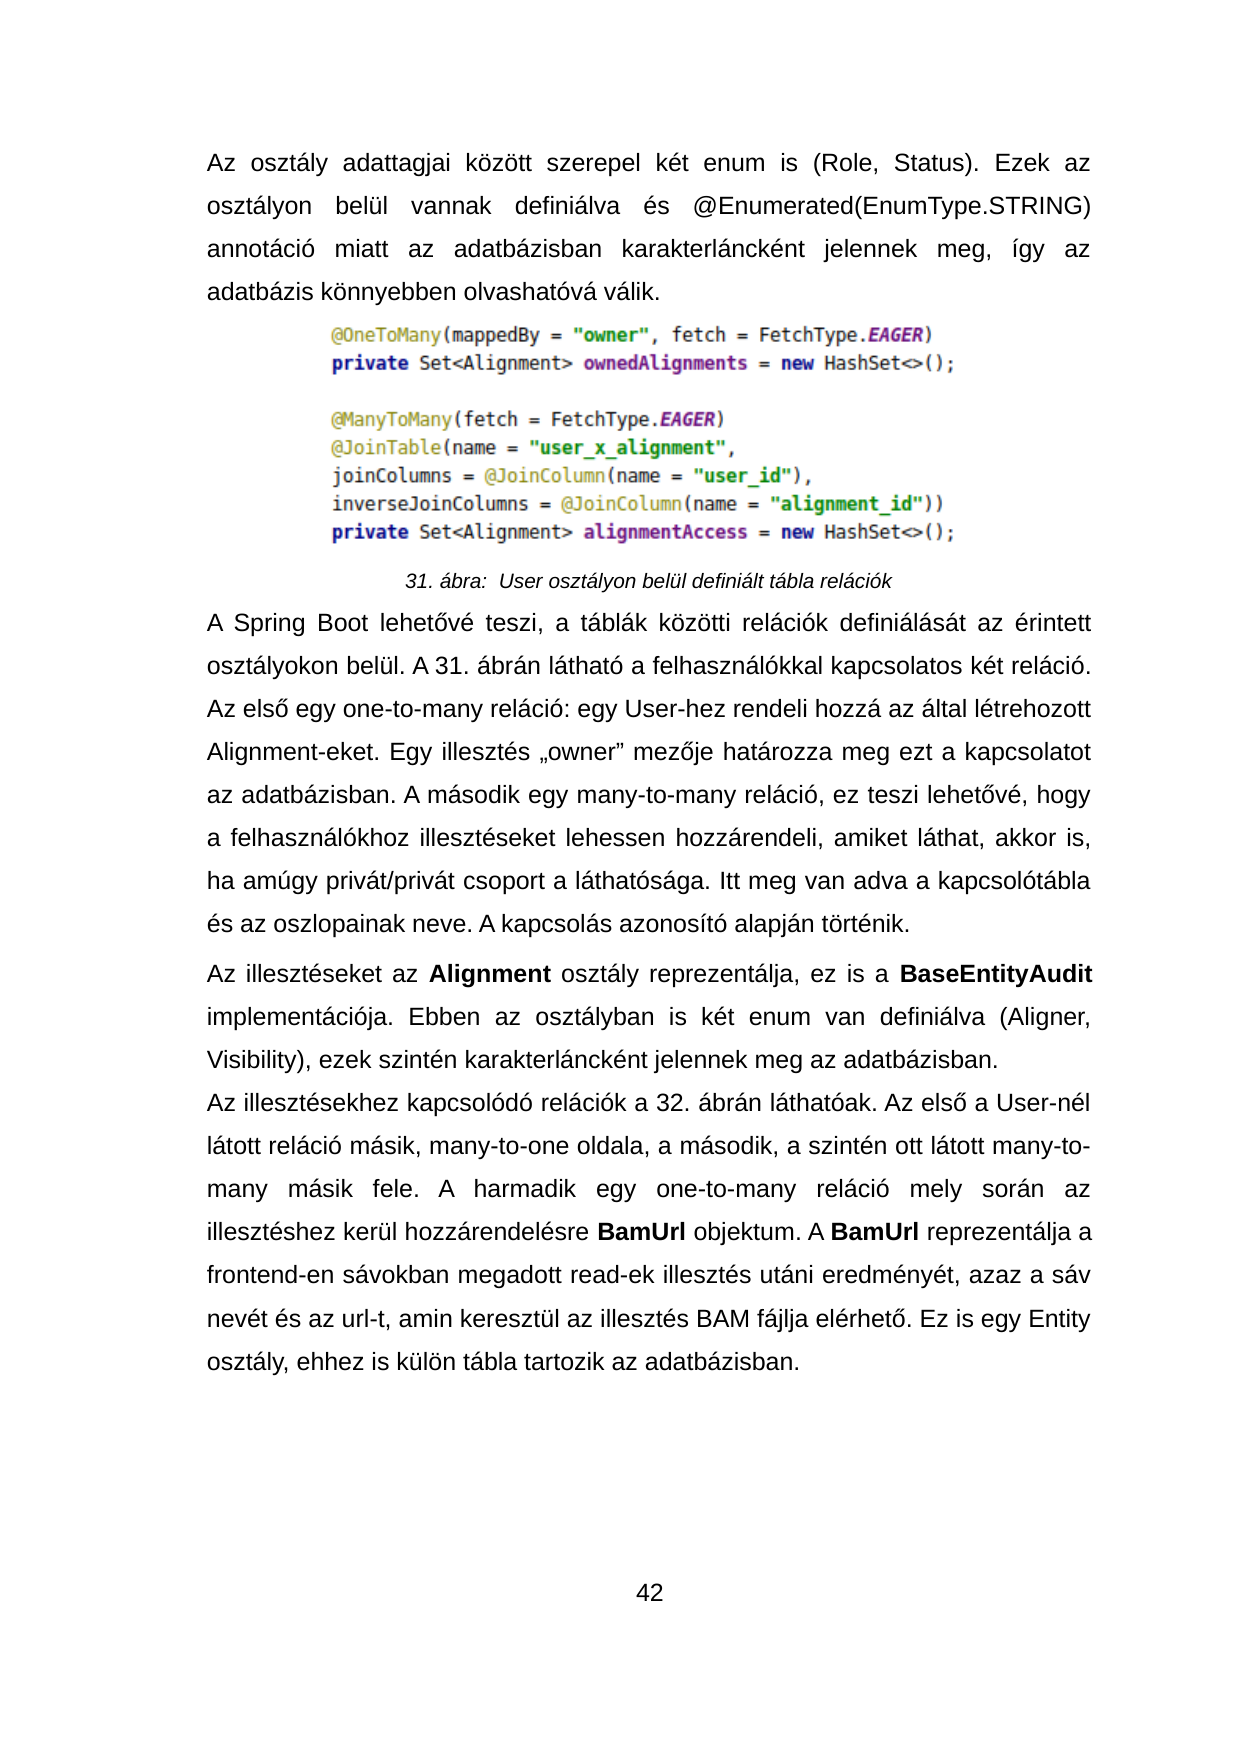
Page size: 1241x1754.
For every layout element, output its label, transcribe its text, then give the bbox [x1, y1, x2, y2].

text 31. ábra: User osztályon belül definiált tábla relációk [321, 553, 978, 593]
text A Spring Boot lehetővé teszi, a táblák közötti relációk definiálását az érintett osztályokon belül. A 31. ábrán látható a felhasználókkal kapcsolatos két reláció. Az első egy one-to-many reláció: egy User-hez rendeli hozzá az által létrehozott Alignment-eket. Egy illesztés „owner” mezője határozza meg ezt a kapcsolatot az adatbázisban. A második egy many-to-many reláció, ez teszi lehetővé, hogy a felhasználókhoz illesztéseket lehessen hozzárendeli, amiket láthat, akkor is, ha amúgy privát/privát csoport a láthatósága. Itt meg van adva a kapcsolótábla és az oszlopainak neve. A kapcsolás azonosító alapján történik. [207, 320, 1093, 938]
text Az illesztésekhez kapcsolódó relációk a 32. ábrán láthatóak. Az első a User-nél látott reláció másik, many-to-one oldala, a második, a szintén ott látott many-to-many másik fele. A harmadik egy one-to-many reláció mely során az illesztéshez kerül hozzárendelésre BamUrl objektum. A BamUrl reprezentálja a frontend-en sávokban megadott read-ek illesztés utáni eredményét, azaz a sáv nevét és az url-t, amin keresztül az illesztés BAM fájlja elérhető. Ez is egy Entity osztály, ehhez is külön tábla tartozik az adatbázisban. [207, 1088, 1093, 1375]
text Az osztály adattagjai között szerepel két enum is (Role, Status). Ezek az osztályon belül vannak definiálva és @Enumerated(EnumType.STRING) annotáció miatt az adatbázisban karakterláncként jelennek meg, így az adatbázis könnyebben olvashatóvá válik. [207, 148, 1093, 306]
picture [321, 320, 978, 553]
text Az illesztéseket az Alignment osztály reprezentálja, ez is a BaseEntityAudit implementációja. Ebben az osztályban is két enum van definiálva (Aligner, Visibility), ezek szintén karakterláncként jelennek meg az adatbázisban. [207, 958, 1093, 1073]
